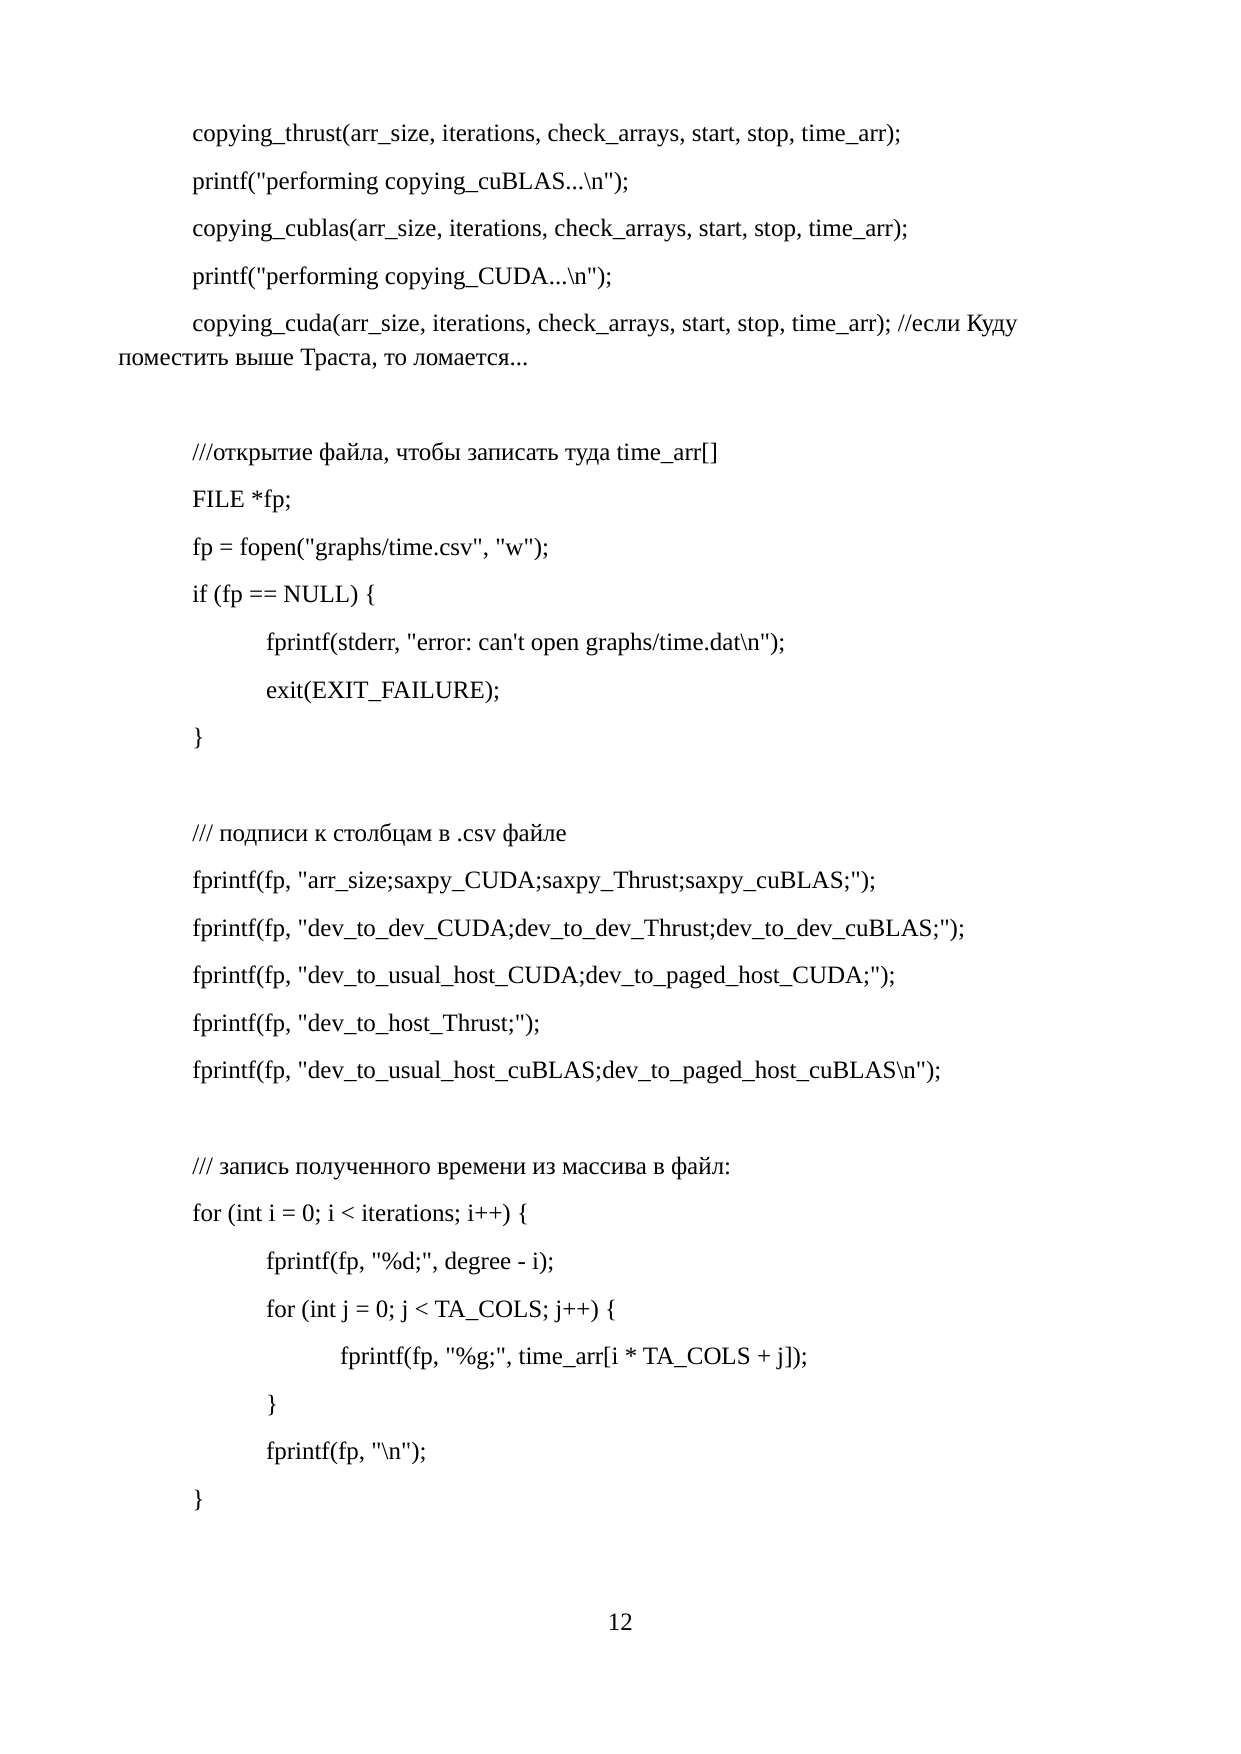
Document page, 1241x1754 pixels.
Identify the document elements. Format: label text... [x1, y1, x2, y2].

text if (fp == NULL) { [118, 579, 1122, 608]
text } [118, 1484, 1122, 1513]
text fprintf(fp, "dev_to_dev_CUDA;dev_to_dev_Thrust;dev_to_dev_cuBLAS;"); [118, 913, 1122, 942]
text copying_cublas(arr_size, iterations, check_arrays, start, stop, time_arr); [118, 213, 1122, 242]
text fprintf(fp, "\n"); [118, 1436, 1122, 1465]
text FILE *fp; [118, 484, 1122, 513]
text fprintf(fp, "%d;", degree - i); [118, 1246, 1122, 1275]
text printf("performing copying_cuBLAS...\n"); [118, 166, 1122, 194]
text exit(EXIT_FAILURE); [118, 675, 1122, 703]
text /// запись полученного времени из массива в файл: [118, 1151, 1122, 1179]
text for (int i = 0; i < iterations; i++) { [118, 1198, 1122, 1227]
text fprintf(fp, "dev_to_usual_host_CUDA;dev_to_paged_host_CUDA;"); [118, 960, 1122, 989]
text /// подписи к столбцам в .csv файле [118, 818, 1122, 846]
text fprintf(fp, "arr_size;saxpy_CUDA;saxpy_Thrust;saxpy_cuBLAS;"); [118, 865, 1122, 894]
text fp = fopen("graphs/time.csv", "w"); [118, 532, 1122, 561]
text copying_cuda(arr_size, iterations, check_arrays, start, stop, time_arr); //если Куду поместить выше Траста, то ломается... [118, 308, 1122, 370]
text fprintf(fp, "dev_to_usual_host_cuBLAS;dev_to_paged_host_cuBLAS\n"); [118, 1056, 1122, 1084]
text copying_thrust(arr_size, iterations, check_arrays, start, stop, time_arr); [118, 118, 1122, 147]
text fprintf(stderr, "error: can't open graphs/time.dat\n"); [118, 627, 1122, 656]
text ///открытие файла, чтобы записать туда time_arr[] [118, 437, 1122, 466]
text } [118, 1389, 1122, 1418]
text fprintf(fp, "dev_to_host_Thrust;"); [118, 1008, 1122, 1037]
text fprintf(fp, "%g;", time_arr[i * TA_COLS + j]); [118, 1341, 1122, 1370]
text printf("performing copying_CUDA...\n"); [118, 261, 1122, 290]
text for (int j = 0; j < TA_COLS; j++) { [118, 1294, 1122, 1322]
text } [118, 722, 1122, 751]
